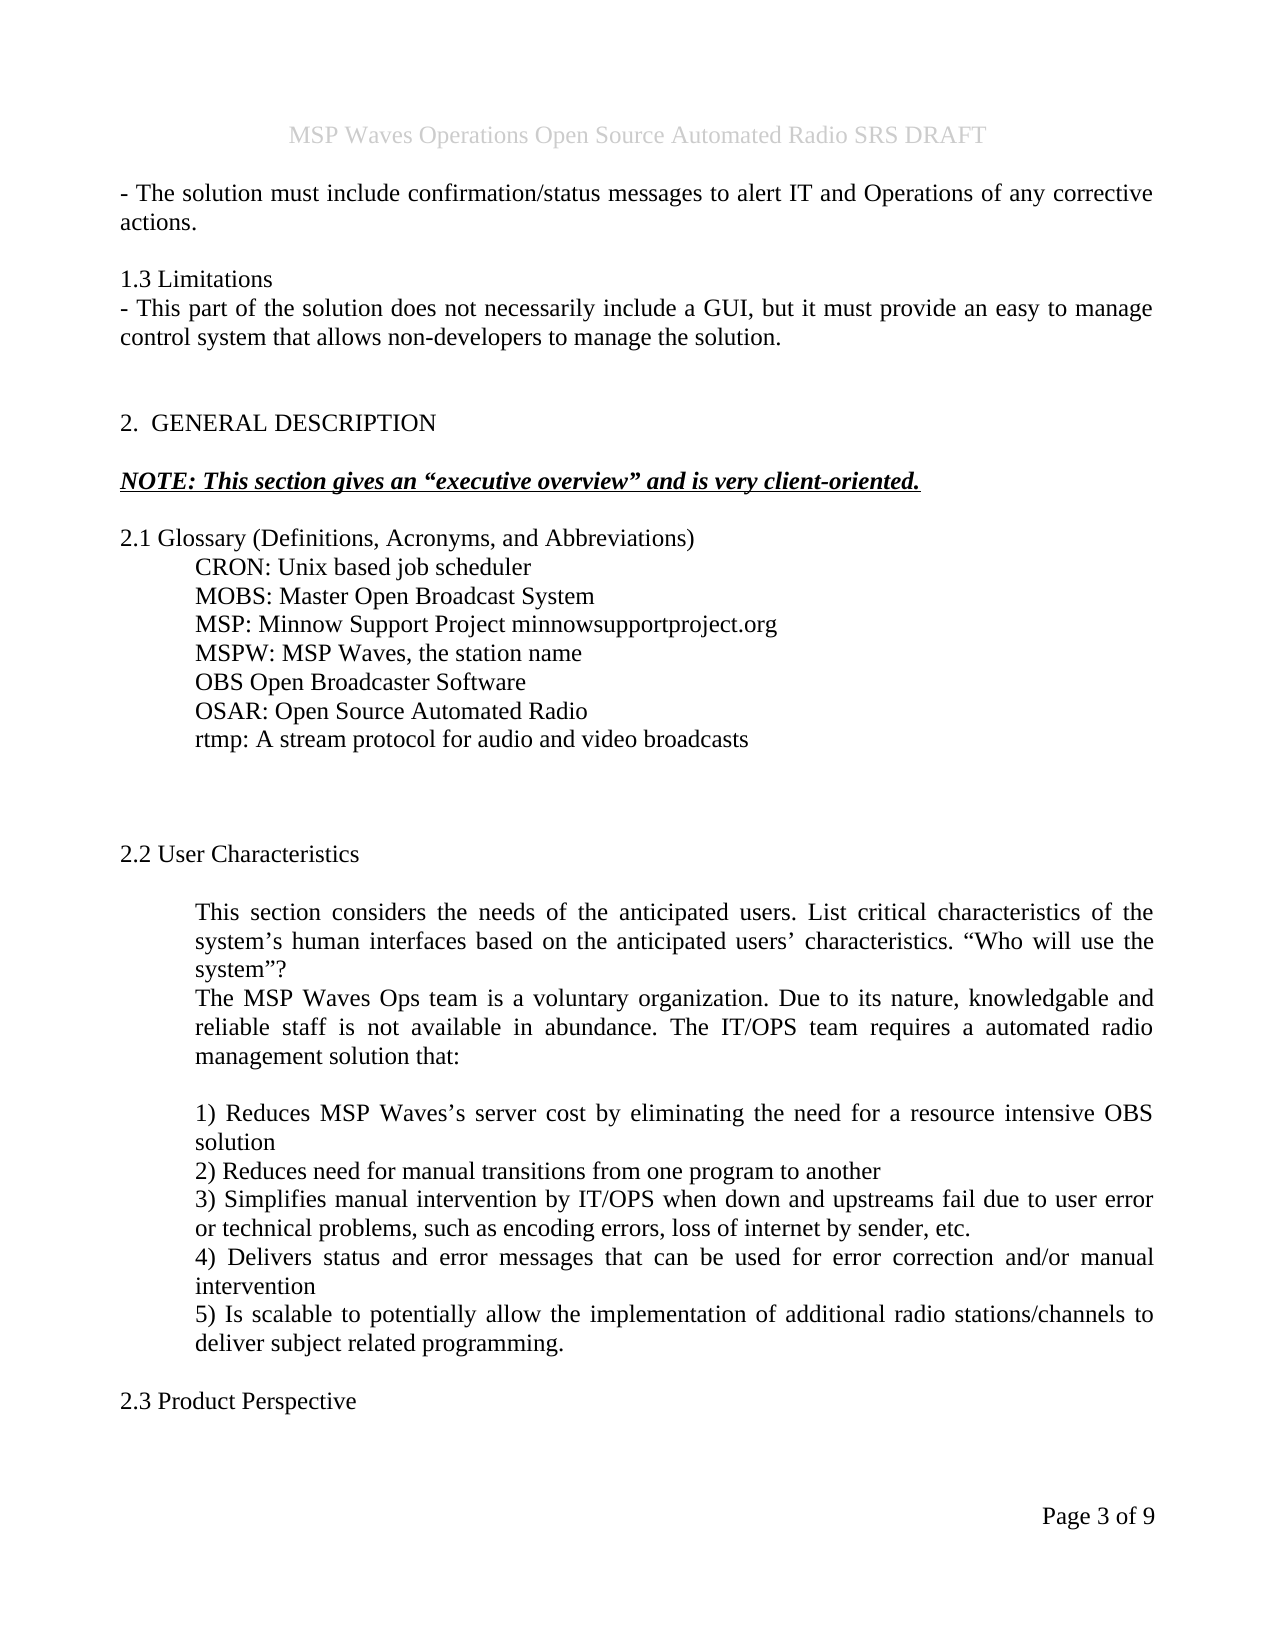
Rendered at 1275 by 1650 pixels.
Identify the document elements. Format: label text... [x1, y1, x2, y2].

text - This part of the solution does not necessarily include a GUI, but it must provide an easy to manage control system that allows non-developers to manage the solution. [120, 293, 1155, 351]
text MSP: Minnow Support Project minnowsupportproject.org [195, 609, 1155, 638]
text NOTE: This section gives an “executive overview” and is very client-oriented. [120, 466, 1155, 494]
text MOBS: Master Open Broadcast System [195, 581, 1155, 609]
text 2.1 Glossary (Definitions, Acronyms, and Abbreviations) [120, 523, 1155, 552]
text MSPW: MSP Waves, the station name [195, 638, 1155, 667]
text This section considers the needs of the anticipated users. List critical characteristics of the system’s human interfaces based on the anticipated users’ characteristics. “Who will use the system”? [195, 897, 1155, 983]
text CRON: Unix based job scheduler [195, 552, 1155, 581]
text 2) Reduces need for manual transitions from one program to another [195, 1156, 1155, 1184]
text - The solution must include confirmation/status messages to alert IT and Operations of any corrective actions. [120, 178, 1155, 236]
text The MSP Waves Ops team is a voluntary organization. Due to its nature, knowledgable and reliable staff is not available in abundance. The IT/OPS team requires a automated radio management solution that: [195, 983, 1155, 1069]
text 2.3 Product Perspective [120, 1386, 1155, 1414]
text OBS Open Broadcaster Software [195, 667, 1155, 696]
text 3) Simplifies manual intervention by IT/OPS when down and upstreams fail due to user error or technical problems, such as encoding errors, loss of internet by sender, etc. [195, 1184, 1155, 1242]
text 1.3 Limitations [120, 264, 1155, 293]
text 5) Is scalable to potentially allow the implementation of additional radio stations/channels to deliver subject related programming. [195, 1299, 1155, 1357]
text OSAR: Open Source Automated Radio [195, 696, 1155, 724]
text 4) Delivers status and error messages that can be used for error correction and/or manual intervention [195, 1242, 1155, 1299]
text rtmp: A stream protocol for audio and video broadcasts [195, 724, 1155, 753]
text 2. GENERAL DESCRIPTION [120, 408, 1155, 437]
text 2.2 User Characteristics [120, 839, 1155, 868]
text 1) Reduces MSP Waves’s server cost by eliminating the need for a resource intensive OBS solution [195, 1098, 1155, 1156]
